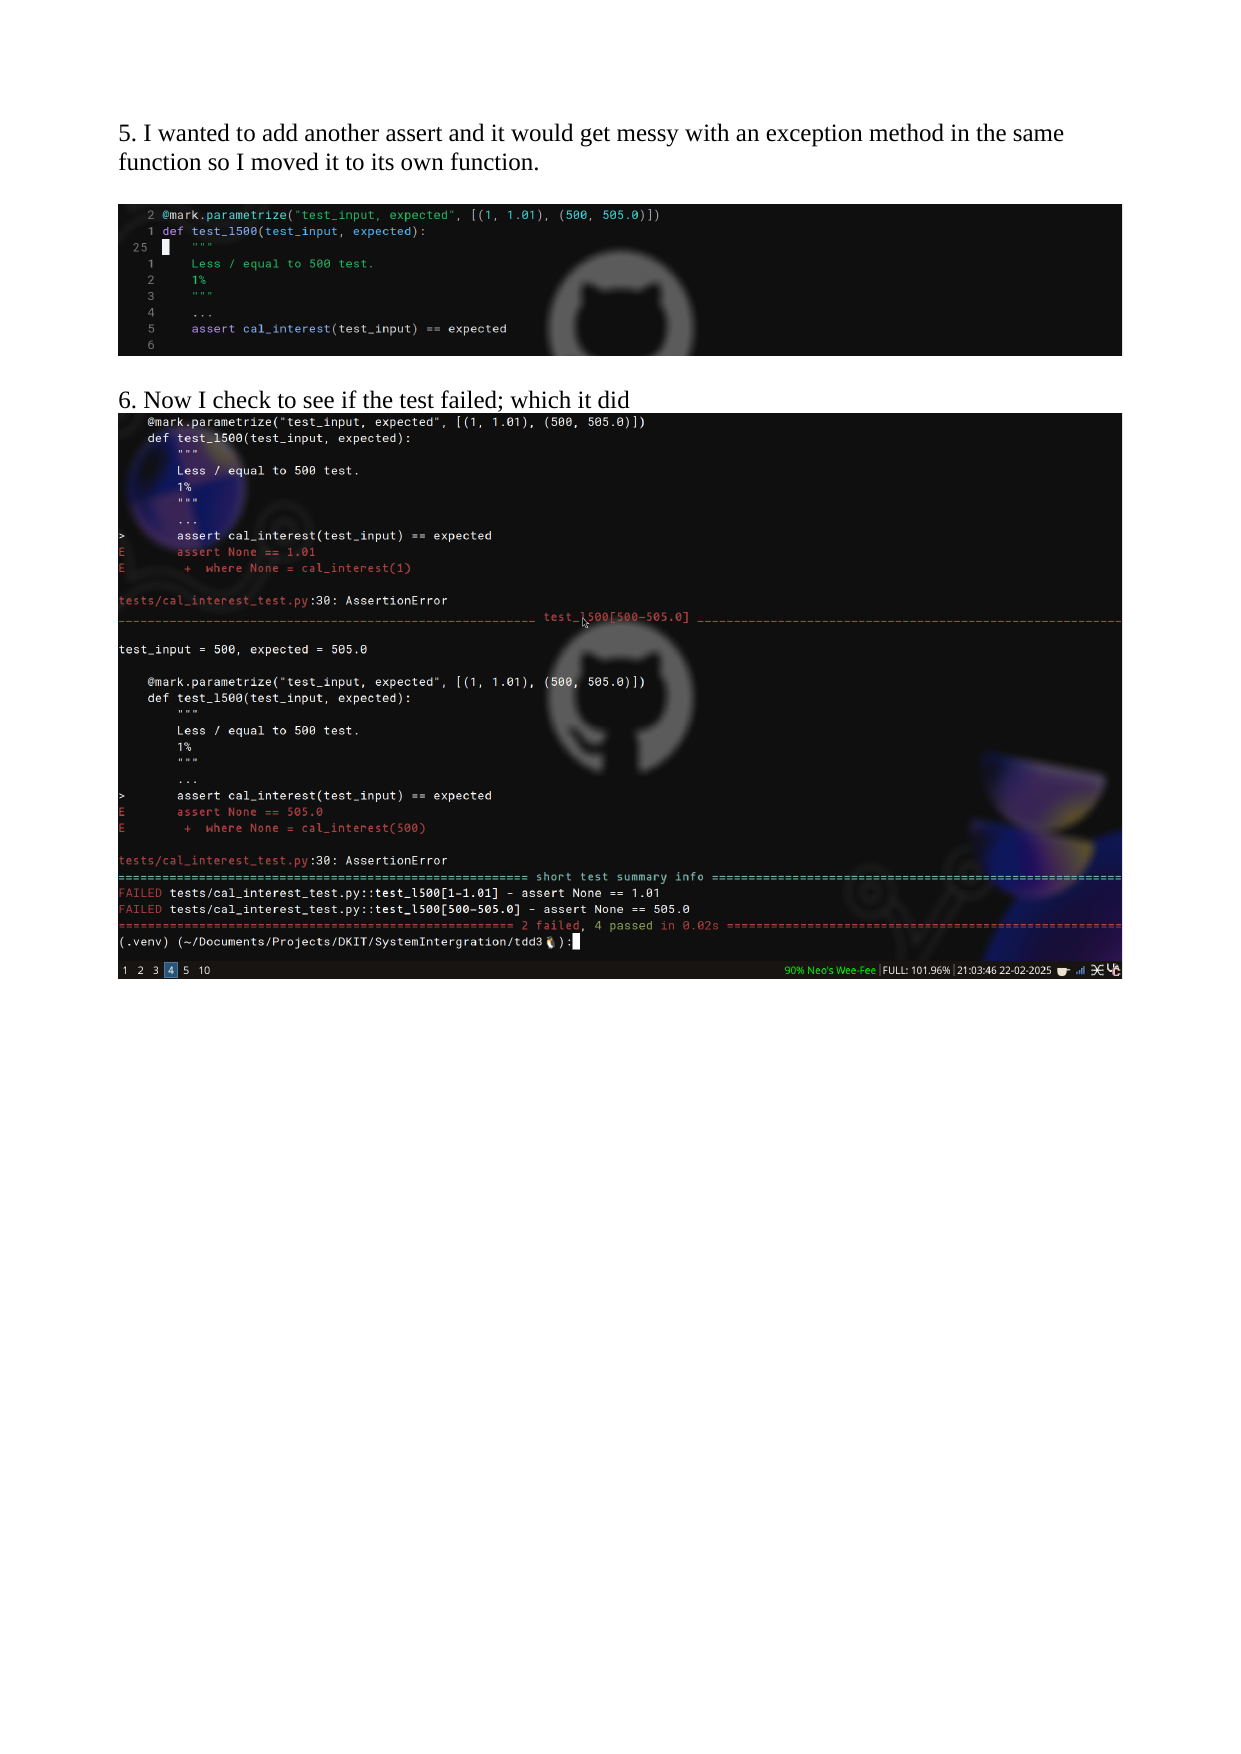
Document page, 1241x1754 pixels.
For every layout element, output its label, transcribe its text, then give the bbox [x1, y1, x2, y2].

picture [118, 204, 1123, 356]
text 5. I wanted to add another assert and it would get messy with an exception method in the same function so I moved it to its own function. [118, 118, 1122, 176]
text 6. Now I check to see if the test failed; which it did [118, 385, 1122, 413]
picture [118, 413, 1123, 979]
